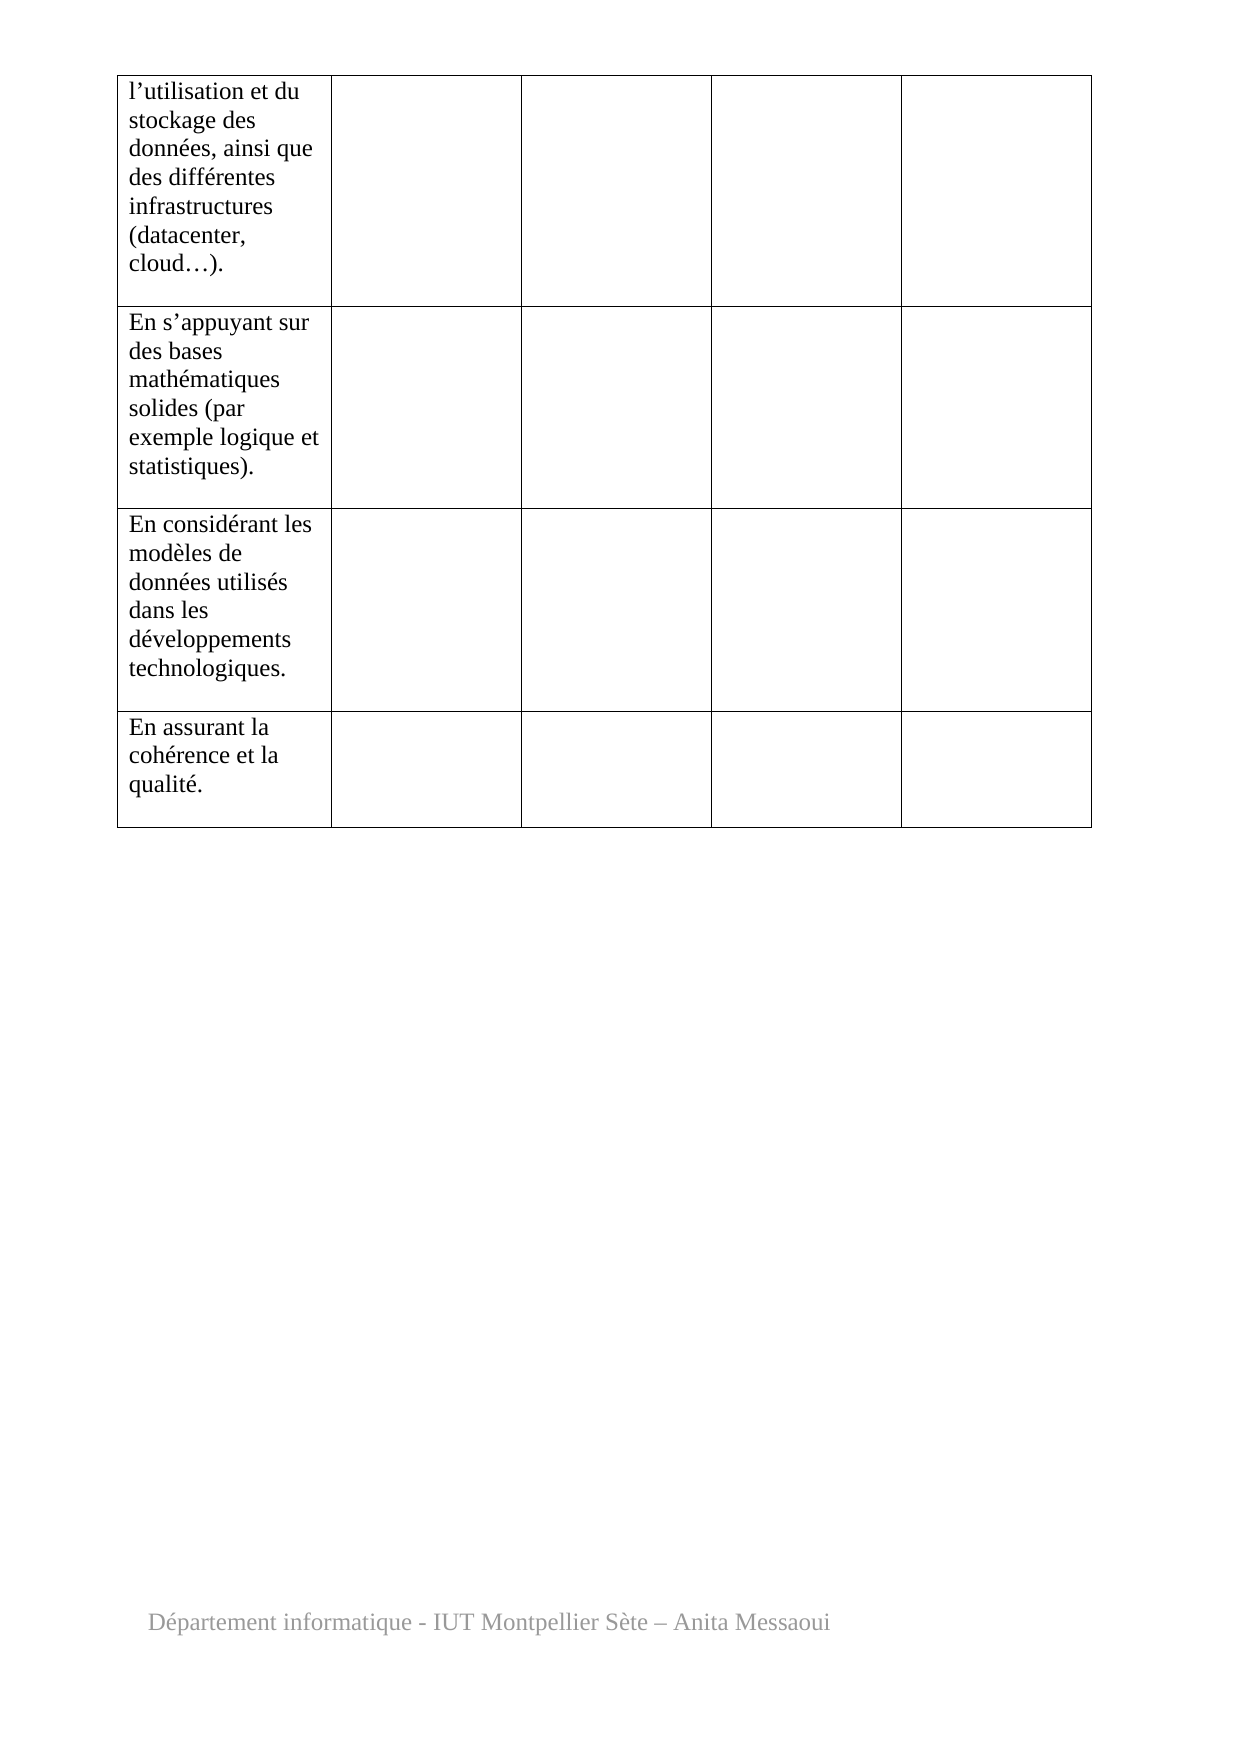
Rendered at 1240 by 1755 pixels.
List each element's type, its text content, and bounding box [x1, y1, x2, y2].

table_cell En considérant les modèles de données utilisés dans les développements technologiques. [118, 509, 331, 711]
table_cell [902, 76, 1091, 306]
table_cell [332, 76, 521, 306]
table_cell [332, 307, 521, 508]
table_cell En assurant la cohérence et la qualité. [118, 712, 331, 827]
table_cell [712, 509, 901, 711]
table_cell [712, 712, 901, 827]
table_cell [902, 509, 1091, 711]
table_cell [522, 307, 711, 508]
table_cell [522, 712, 711, 827]
table_cell [712, 307, 901, 508]
table_cell [902, 307, 1091, 508]
table_cell l’utilisation et du stockage des données, ainsi que des différentes infrastructures (datacenter, cloud…). [118, 76, 331, 306]
table_cell [902, 712, 1091, 827]
table_cell [522, 509, 711, 711]
table_cell [332, 712, 521, 827]
table_cell En s’appuyant sur des bases mathématiques solides (par exemple logique et statistiques). [118, 307, 331, 508]
table_cell [522, 76, 711, 306]
table_cell [712, 76, 901, 306]
table_cell [332, 509, 521, 711]
